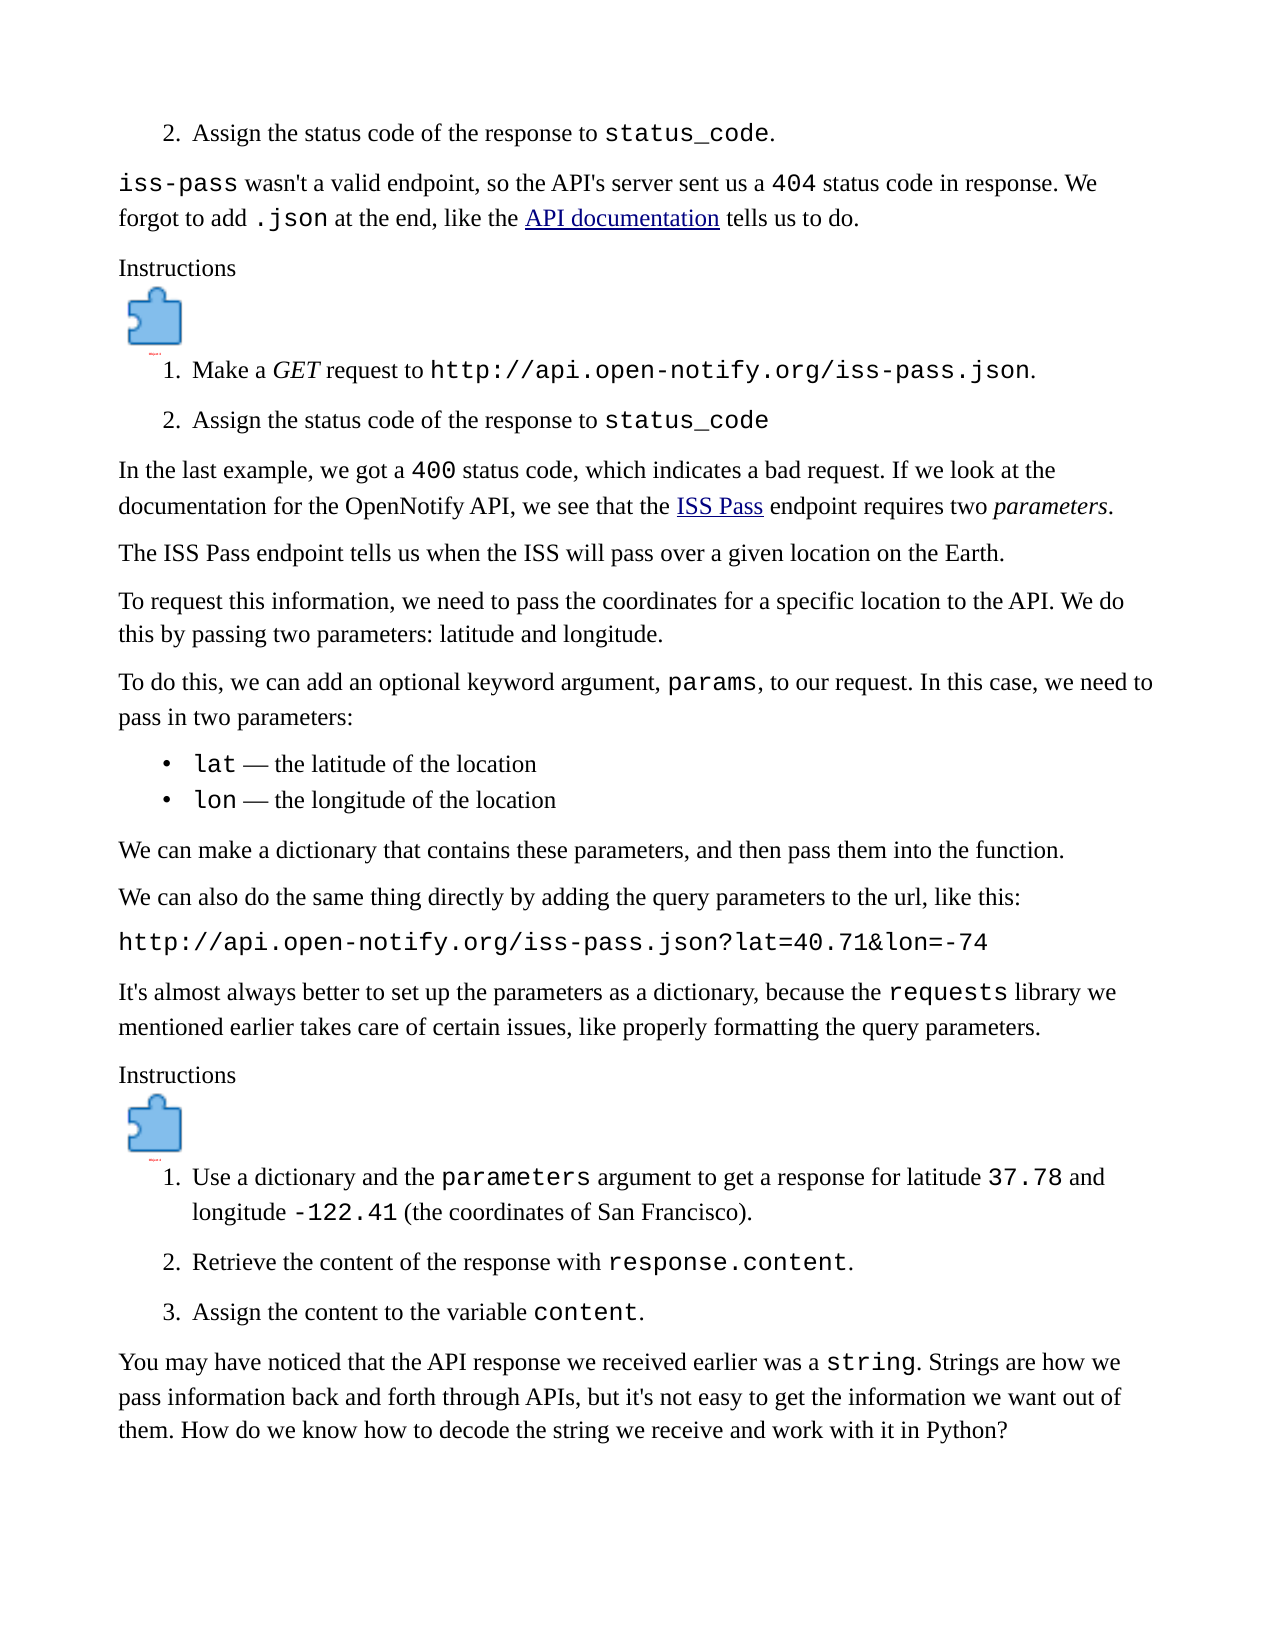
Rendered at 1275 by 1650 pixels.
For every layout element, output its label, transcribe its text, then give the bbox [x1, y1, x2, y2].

list Retrieve the content of the response with response.content. [162, 1247, 1157, 1278]
text In the last example, we got a 400 status code, which indicates a bad request. If we look at the documentation for the OpenNotify API, we see that the ISS Pass endpoint requires two parameters. [118, 456, 1157, 519]
list Assign the status code of the response to status_code [162, 406, 1157, 436]
text To request this information, we need to pass the coordinates for a specific location to the API. We do this by passing two parameters: latitude and longitude. [118, 586, 1157, 648]
list Make a GET request to http://api.open-notify.org/iss-pass.json. [162, 356, 1157, 386]
list lat — the latitude of the location [162, 749, 1157, 780]
list lon — the longitude of the location [162, 785, 1157, 816]
text The ISS Pass endpoint tells us when the ISS will pass over a given location on the Earth. [118, 538, 1157, 567]
text Instructions [118, 1060, 1157, 1088]
text iss-pass wasn't a valid endpoint, so the API's server sent us a 404 status code in response. We forgot to add .json at the end, like the API documentation tells us to do. [118, 168, 1157, 234]
text To do this, we can add an optional keyword argument, params, to our request. In this case, we need to pass in two parameters: [118, 667, 1157, 730]
text You may have noticed that the API response we received earlier was a string. Strings are how we pass information back and forth through APIs, but it's not easy to get the information we want out of them. How do we know how to decode the string we receive and work with it in Python? [118, 1347, 1157, 1444]
text http://api.open-notify.org/iss-pass.json?lat=40.71&lon=-74 [118, 930, 1157, 958]
list Use a dictionary and the parameters argument to get a response for latitude 37.78 and longitude -122.41 (the coordinates of San Francisco). [162, 1162, 1157, 1228]
text We can make a dictionary that contains these parameters, and then pass them into the function. [118, 835, 1157, 863]
text We can also do the same thing directly by adding the query parameters to the url, like this: [118, 882, 1157, 911]
text Instructions [118, 253, 1157, 282]
text It's almost always better to set up the parameters as a dictionary, because the requests library we mentioned earlier takes care of certain issues, like properly formatting the query parameters. [118, 977, 1157, 1041]
list Assign the content to the variable content. [162, 1297, 1157, 1328]
list Assign the status code of the response to status_code. [162, 118, 1157, 149]
